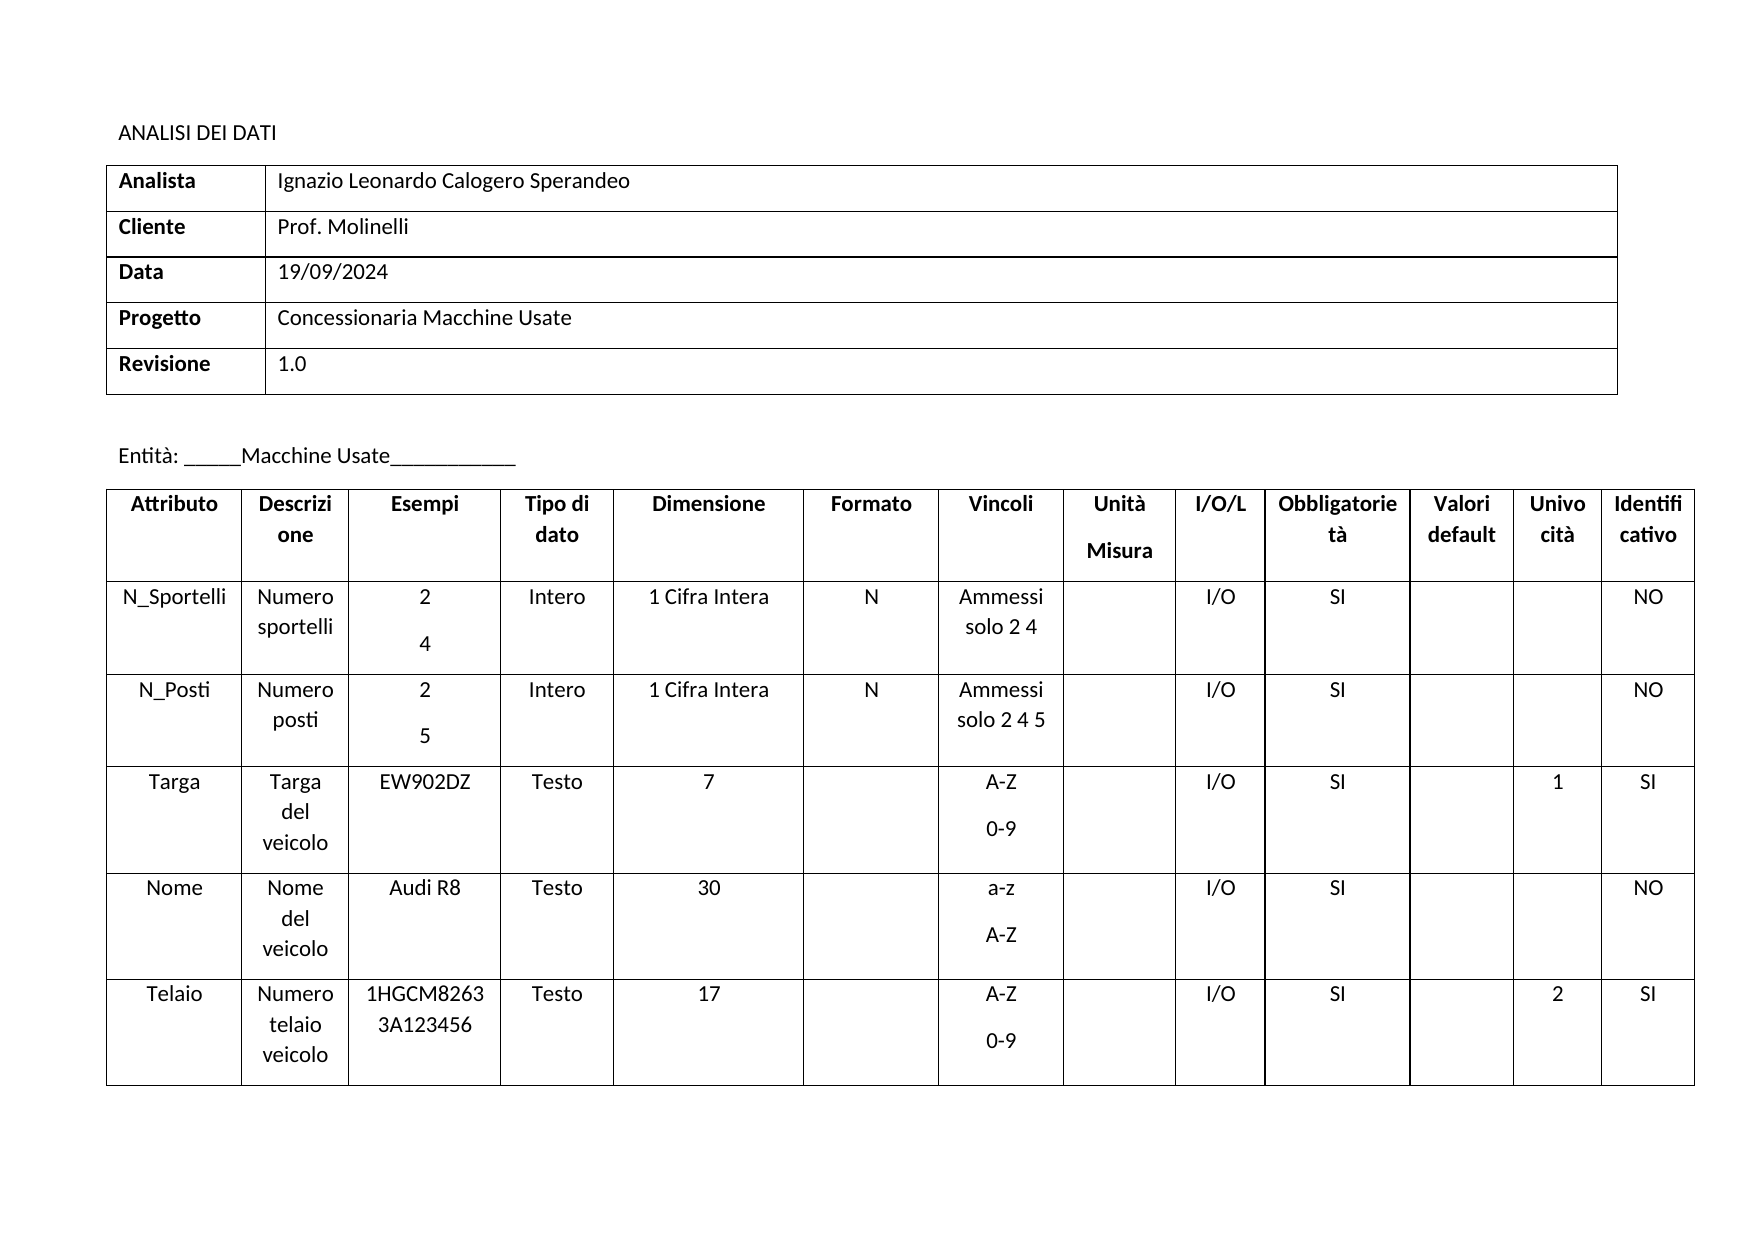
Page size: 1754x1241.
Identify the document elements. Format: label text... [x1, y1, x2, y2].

table_header Analista [107, 166, 265, 211]
table_cell Concessionaria Macchine Usate [266, 303, 1617, 348]
table_cell Numero telaio veicolo [242, 980, 348, 1085]
table_cell Targa del veicolo [242, 767, 348, 872]
table_cell N [804, 582, 938, 674]
table_cell 1 [1514, 767, 1601, 872]
table_cell [804, 980, 938, 1085]
table_cell Ammessi solo 2 4 [939, 582, 1063, 674]
table_cell Ammessi solo 2 4 5 [939, 675, 1063, 766]
table_header Descrizione [242, 490, 348, 581]
table_cell [1514, 675, 1601, 766]
text Entità: _____Macchine Usate___________ [118, 442, 1606, 469]
table_cell Progetto [107, 303, 265, 348]
table_cell [804, 767, 938, 872]
table_header Formato [804, 490, 938, 581]
table_cell 7 [614, 767, 803, 872]
table_cell Targa [107, 767, 241, 872]
table_cell Numero posti [242, 675, 348, 766]
table_cell [804, 874, 938, 978]
table_cell SI [1602, 980, 1694, 1085]
table_header I/O/L [1176, 490, 1264, 581]
table_cell I/O [1176, 582, 1264, 674]
table_cell [1514, 582, 1601, 674]
table_cell N [804, 675, 938, 766]
table_cell NO [1602, 582, 1694, 674]
table_cell [1411, 874, 1513, 978]
table_cell [1411, 767, 1513, 872]
table_cell [1514, 874, 1601, 978]
table_cell 2 5 [349, 675, 500, 766]
table_header Identificativo [1602, 490, 1694, 581]
table_cell Numero sportelli [242, 582, 348, 674]
table_cell SI [1266, 675, 1409, 766]
table_cell NO [1602, 874, 1694, 978]
table_cell N_Posti [107, 675, 241, 766]
table_cell Nome del veicolo [242, 874, 348, 978]
table_cell EW902DZ [349, 767, 500, 872]
text ANALISI DEI DATI [118, 118, 1606, 146]
table_header Vincoli [939, 490, 1063, 581]
table_cell Nome [107, 874, 241, 978]
table_cell Intero [501, 582, 613, 674]
table_header Univocità [1514, 490, 1601, 581]
table_cell SI [1266, 767, 1409, 872]
table_cell 1 Cifra Intera [614, 582, 803, 674]
table_cell I/O [1176, 767, 1264, 872]
table_cell [1411, 980, 1513, 1085]
table_cell A-Z 0-9 [939, 767, 1063, 872]
table_cell I/O [1176, 874, 1264, 978]
table_cell Testo [501, 980, 613, 1085]
table_cell 1HGCM82633A123456 [349, 980, 500, 1085]
table_cell Testo [501, 767, 613, 872]
table_cell SI [1266, 874, 1409, 978]
table_header Ignazio Leonardo Calogero Sperandeo [266, 166, 1617, 211]
table_cell 19/09/2024 [266, 258, 1617, 302]
table_header Tipo di dato [501, 490, 613, 581]
table_cell Audi R8 [349, 874, 500, 978]
table_cell NO [1602, 675, 1694, 766]
table_header Unità Misura [1064, 490, 1175, 581]
table_header Esempi [349, 490, 500, 581]
table_cell 30 [614, 874, 803, 978]
table_cell I/O [1176, 980, 1264, 1085]
table_cell I/O [1176, 675, 1264, 766]
table_header Obbligatorietà [1266, 490, 1409, 581]
table_cell 1 Cifra Intera [614, 675, 803, 766]
table_cell Cliente [107, 212, 265, 256]
table_cell 17 [614, 980, 803, 1085]
table_cell A-Z 0-9 [939, 980, 1063, 1085]
table_cell Data [107, 258, 265, 302]
table_cell a-z A-Z [939, 874, 1063, 978]
table_cell SI [1266, 582, 1409, 674]
table_cell SI [1266, 980, 1409, 1085]
table_cell 2 4 [349, 582, 500, 674]
table_cell Testo [501, 874, 613, 978]
table_header Attributo [107, 490, 241, 581]
table_cell [1064, 980, 1175, 1085]
table_cell Prof. Molinelli [266, 212, 1617, 256]
table_cell [1411, 675, 1513, 766]
table_cell [1064, 767, 1175, 872]
table_cell [1064, 582, 1175, 674]
table_cell Revisione [107, 349, 265, 394]
table_header Dimensione [614, 490, 803, 581]
table_cell [1411, 582, 1513, 674]
table_cell 2 [1514, 980, 1601, 1085]
table_cell Intero [501, 675, 613, 766]
table_cell Telaio [107, 980, 241, 1085]
table_cell [1064, 874, 1175, 978]
table_header Valori default [1411, 490, 1513, 581]
table_cell SI [1602, 767, 1694, 872]
table_cell N_Sportelli [107, 582, 241, 674]
table_cell 1.0 [266, 349, 1617, 394]
table_cell [1064, 675, 1175, 766]
